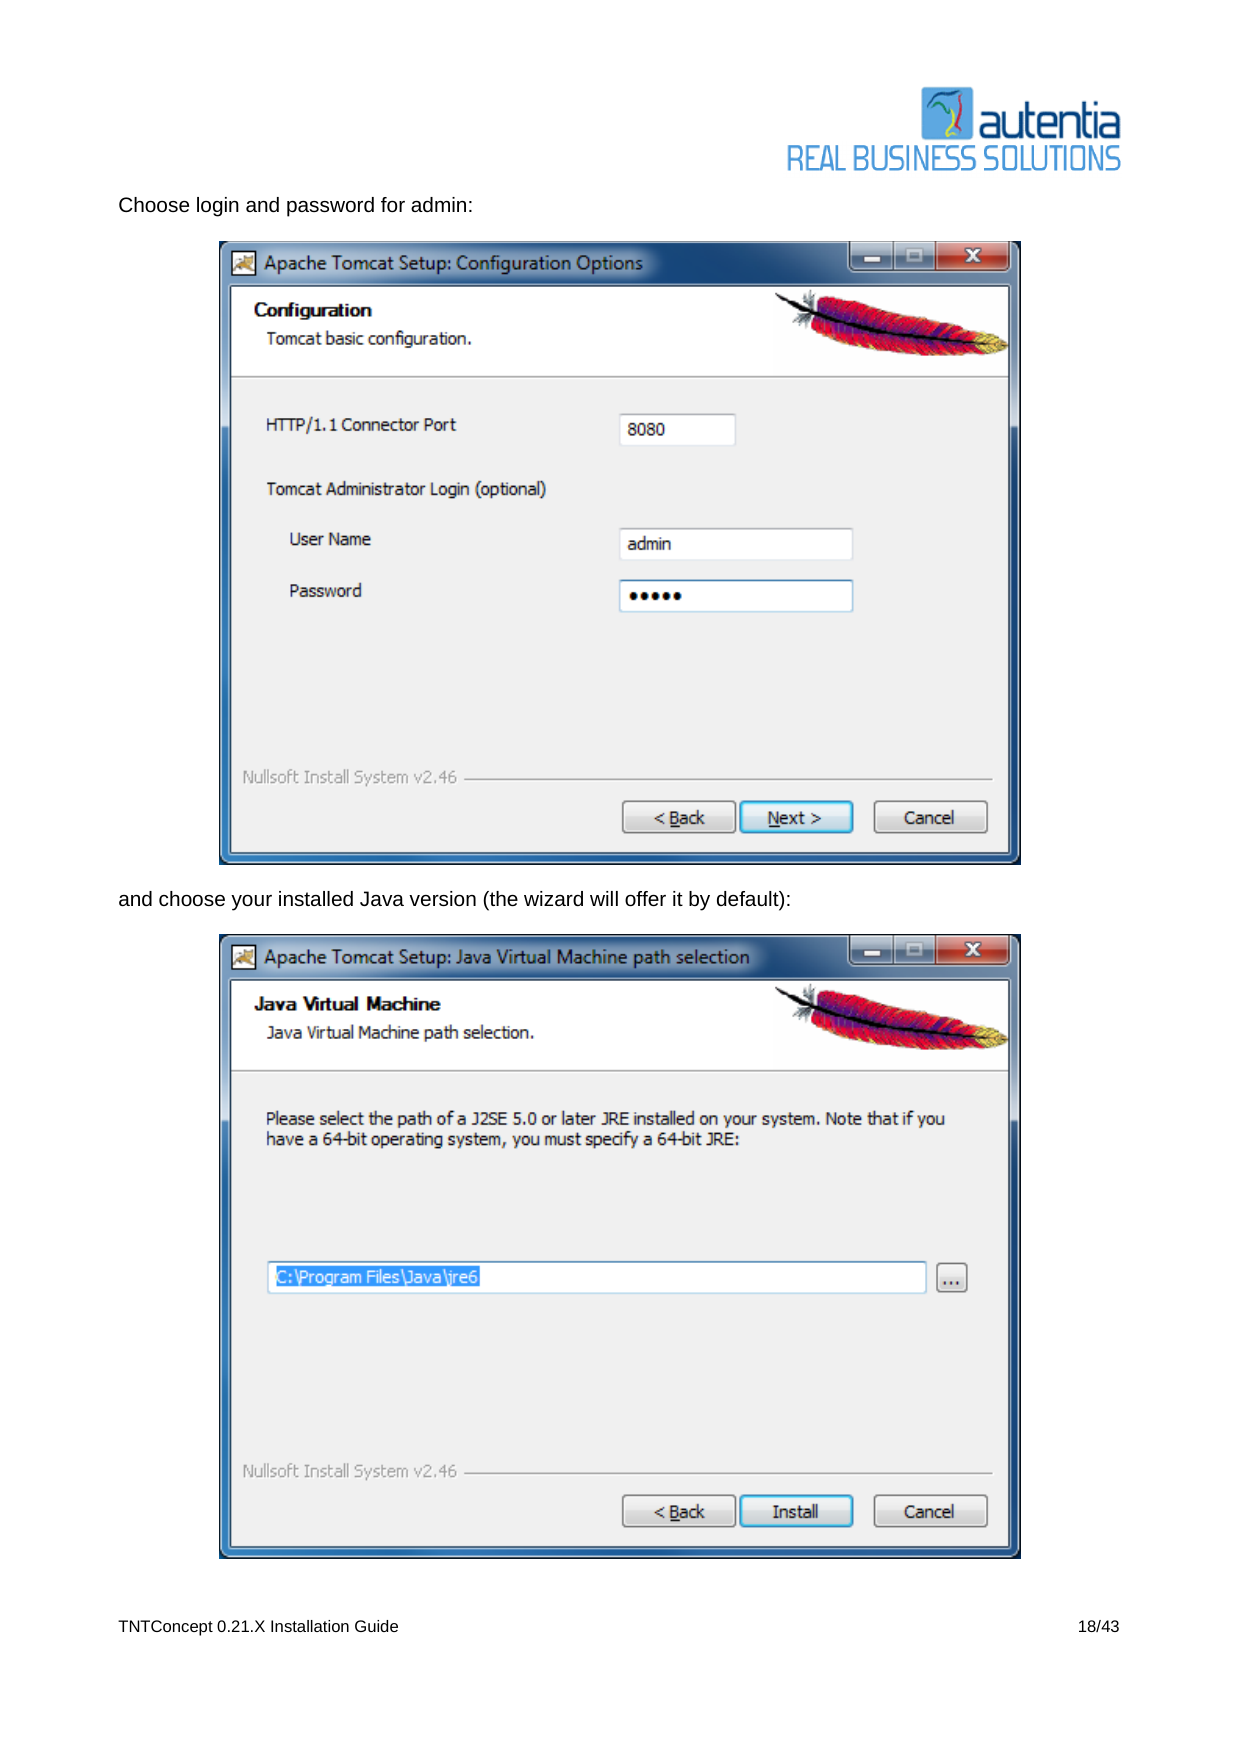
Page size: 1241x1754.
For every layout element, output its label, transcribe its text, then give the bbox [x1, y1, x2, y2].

picture [219, 241, 1021, 865]
text Choose login and password for admin: [118, 194, 1122, 217]
picture [782, 85, 1123, 178]
text and choose your installed Java version (the wizard will offer it by default): [118, 888, 1122, 911]
picture [219, 934, 1021, 1559]
